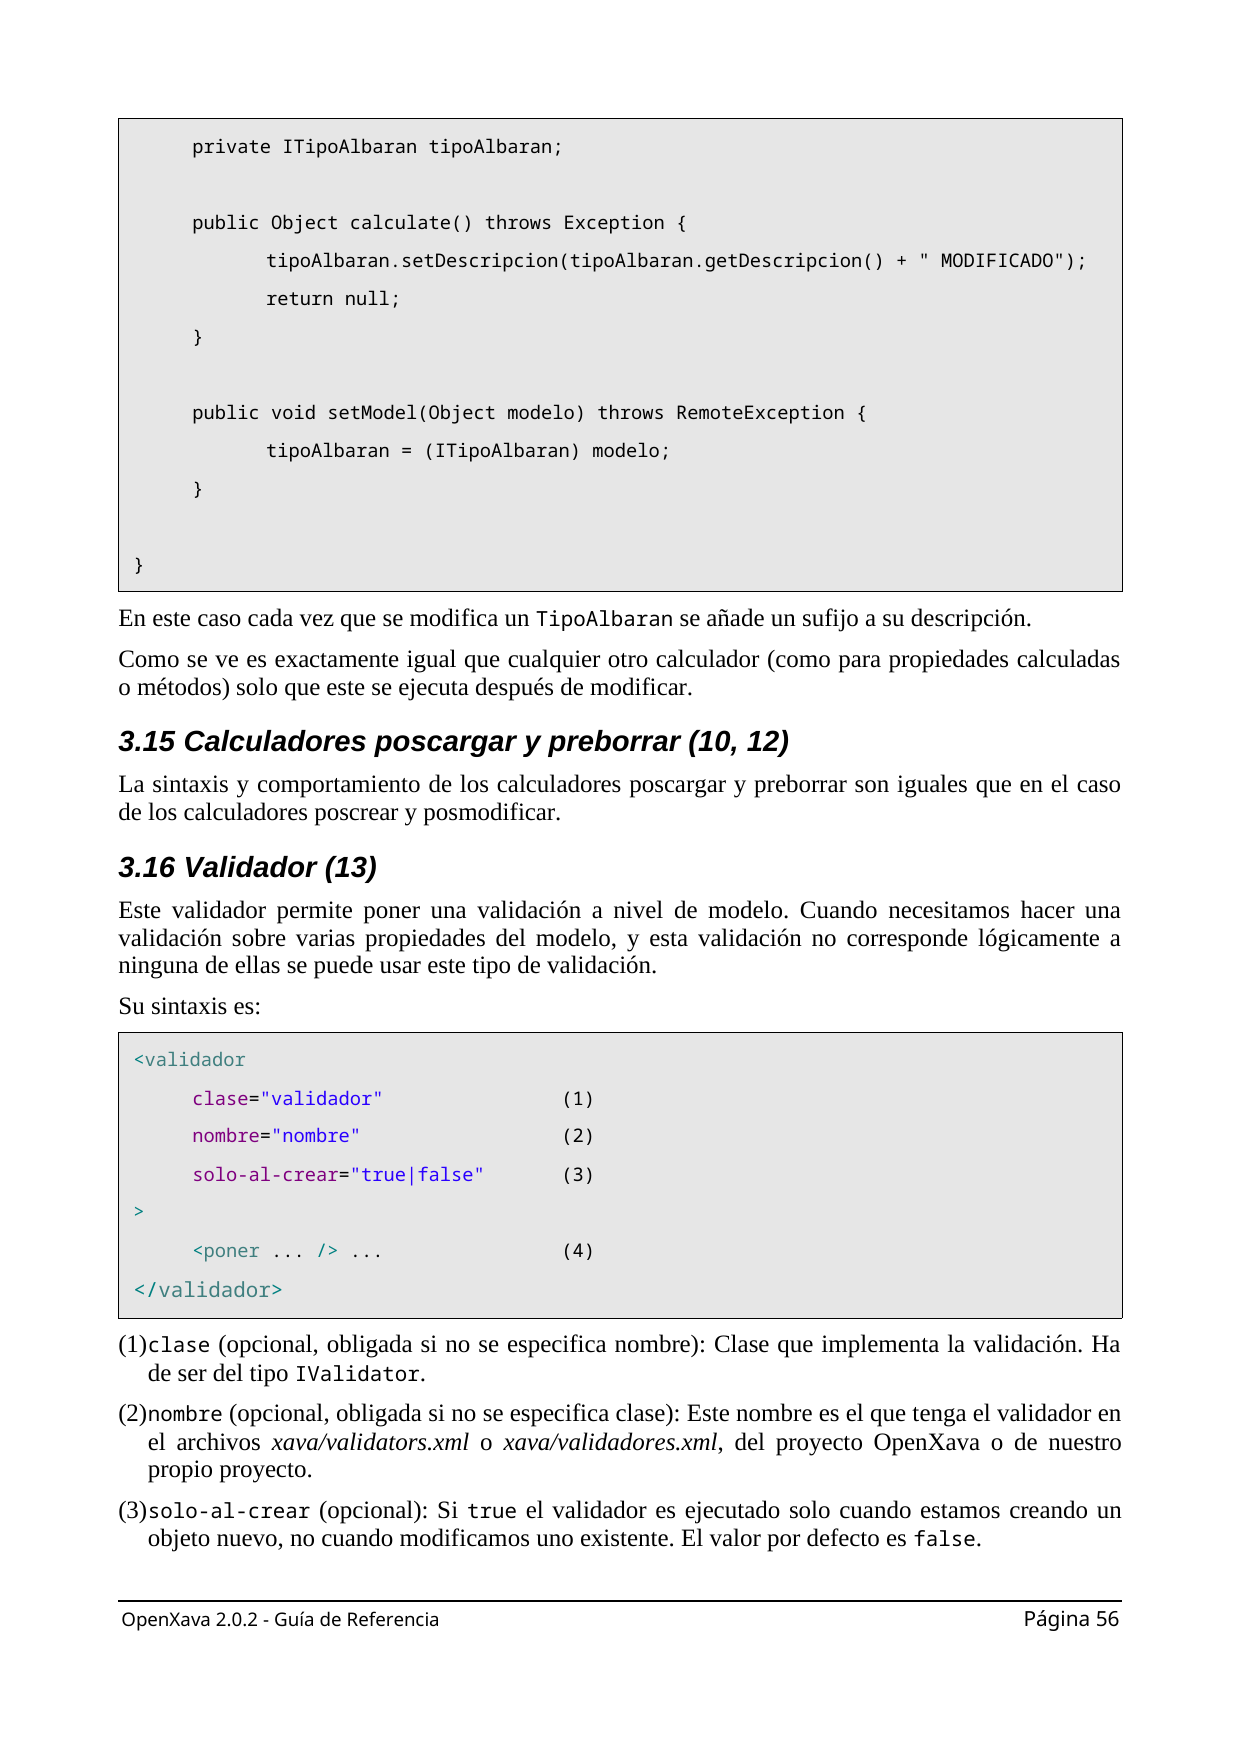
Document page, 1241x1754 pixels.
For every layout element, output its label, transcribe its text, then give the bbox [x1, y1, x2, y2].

text return null; [119, 270, 1122, 308]
text La sintaxis y comportamiento de los calculadores poscargar y preborrar son iguales que en el caso de los calculadores poscrear y posmodificar. [118, 771, 1122, 826]
text <validador [119, 1033, 1122, 1070]
text } [119, 460, 1122, 498]
text En este caso cada vez que se modifica un TipoAlbaran se añade un sufijo a su descripción. [118, 604, 1122, 632]
text } [119, 536, 1122, 591]
subtitle Validador (13) [118, 851, 1122, 884]
list clase (opcional, obligada si no se especifica nombre): Clase que implementa la validación. Ha de ser del tipo IValidator. [118, 1331, 1122, 1387]
text > [119, 1184, 1122, 1222]
text } [119, 308, 1122, 346]
text Como se ve es exactamente igual que cualquier otro calculador (como para propiedades calculadas o métodos) solo que este se ejecuta después de modificar. [118, 645, 1122, 700]
text private ITipoAlbaran tipoAlbaran; [119, 119, 1122, 156]
text <poner ... /> ... (4) [119, 1222, 1122, 1260]
text solo-al-crear="true|false" (3) [119, 1146, 1122, 1184]
list solo-al-crear (opcional): Si true el validador es ejecutado solo cuando estamos creando un objeto nuevo, no cuando modificamos uno existente. El valor por defecto es false. [118, 1496, 1122, 1552]
subtitle Calculadores poscargar y preborrar (10, 12) [118, 725, 1122, 758]
text clase="validador" (1) [119, 1070, 1122, 1108]
text </validador> [119, 1260, 1122, 1318]
text public void setModel(Object modelo) throws RemoteException { [119, 384, 1122, 422]
text tipoAlbaran = (ITipoAlbaran) modelo; [119, 422, 1122, 460]
text tipoAlbaran.setDescripcion(tipoAlbaran.getDescripcion() + " MODIFICADO"); [119, 232, 1122, 270]
text Su sintaxis es: [118, 992, 1122, 1019]
list nombre (opcional, obligada si no se especifica clase): Este nombre es el que tenga el validador en el archivos xava/validators.xml o xava/validadores.xml, del proyecto OpenXava o de nuestro propio proyecto. [118, 1399, 1122, 1483]
text Este validador permite poner una validación a nivel de modelo. Cuando necesitamos hacer una validación sobre varias propiedades del modelo, y esta validación no corresponde lógicamente a ninguna de ellas se puede usar este tipo de validación. [118, 896, 1122, 979]
text nombre="nombre" (2) [119, 1108, 1122, 1146]
text public Object calculate() throws Exception { [119, 194, 1122, 232]
